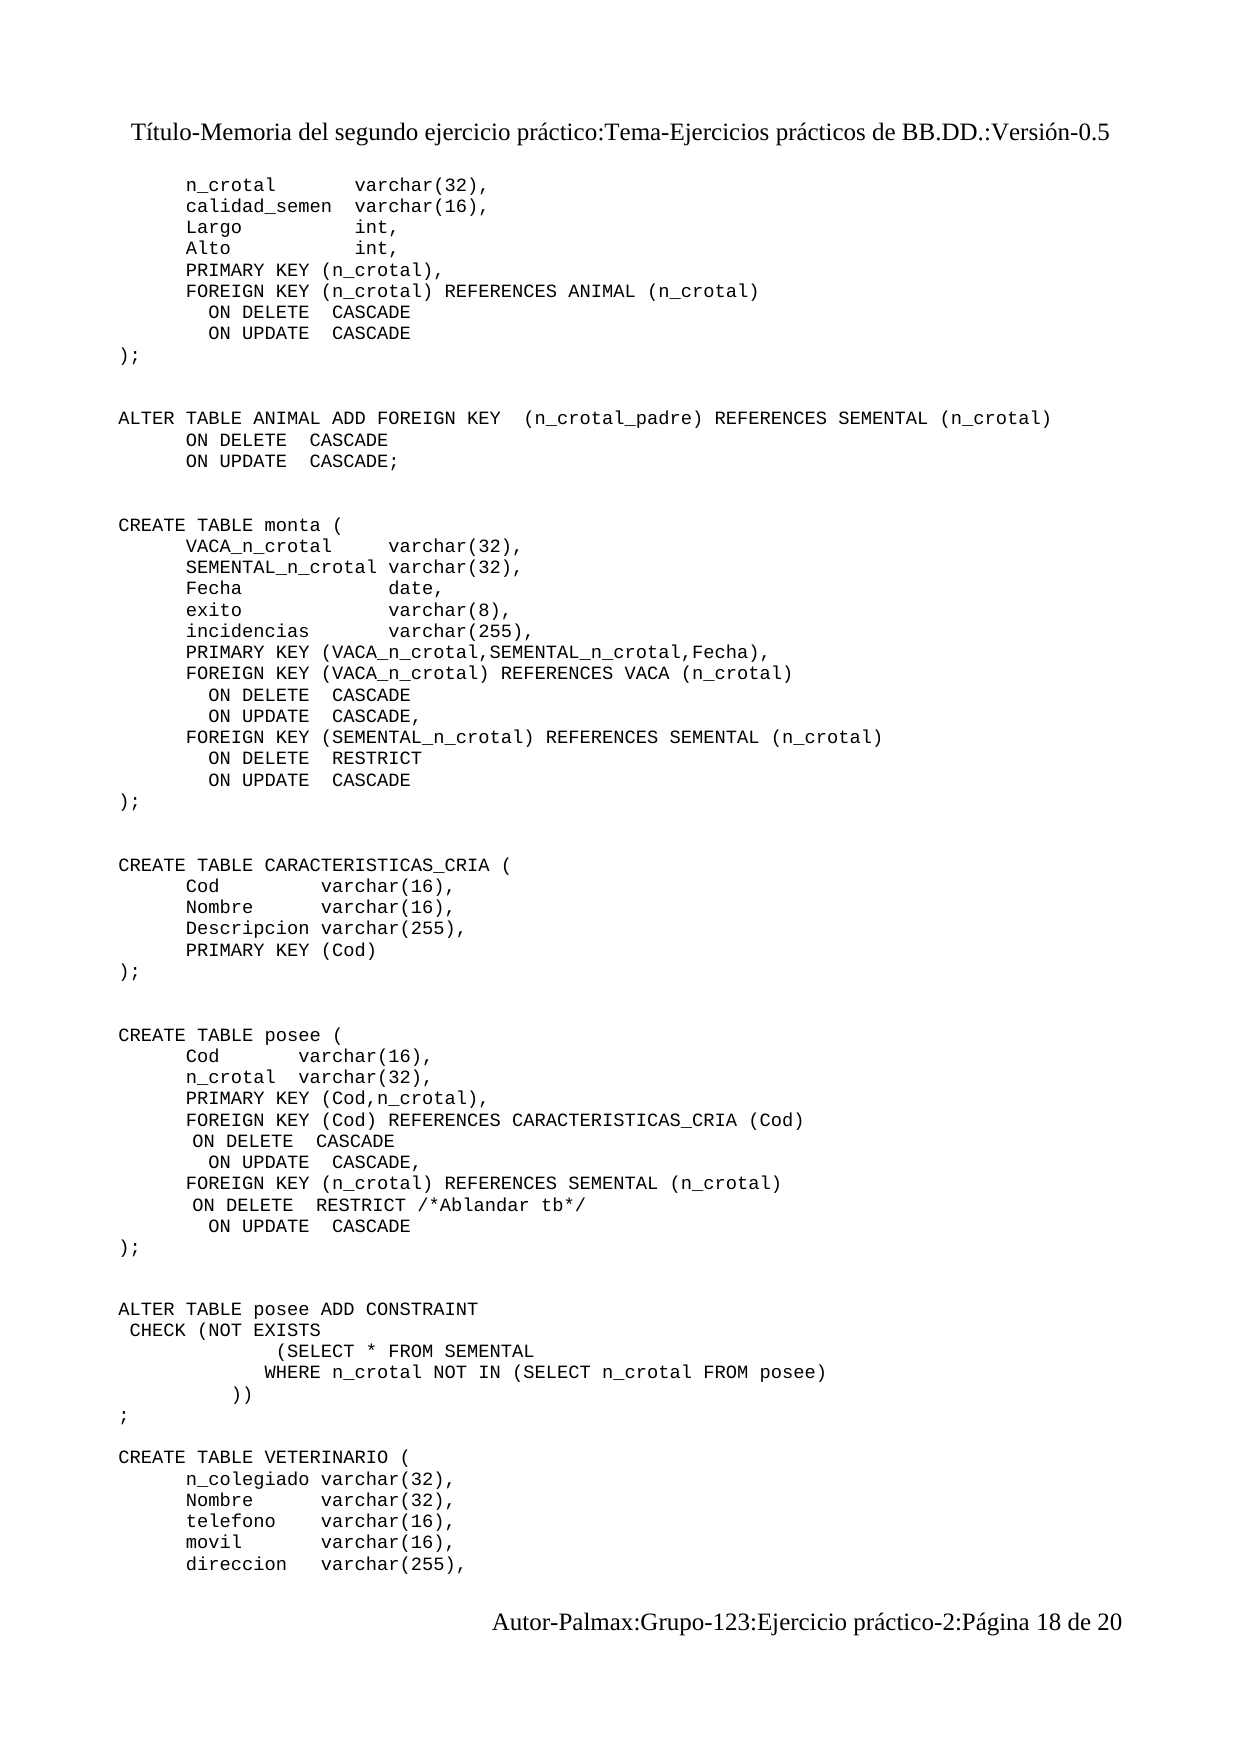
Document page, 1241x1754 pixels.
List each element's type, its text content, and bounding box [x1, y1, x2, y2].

text telefono varchar(16), [118, 1512, 1122, 1533]
text exito varchar(8), [118, 600, 1122, 622]
text FOREIGN KEY (Cod) REFERENCES CARACTERISTICAS_CRIA (Cod) [118, 1110, 1122, 1132]
text FOREIGN KEY (n_crotal) REFERENCES ANIMAL (n_crotal) [118, 282, 1122, 303]
text ON UPDATE CASCADE [118, 324, 1122, 345]
text ON UPDATE CASCADE; [118, 452, 1122, 473]
text PRIMARY KEY (VACA_n_crotal,SEMENTAL_n_crotal,Fecha), [118, 643, 1122, 664]
text WHERE n_crotal NOT IN (SELECT n_crotal FROM posee) [118, 1363, 1122, 1384]
text incidencias varchar(255), [118, 622, 1122, 643]
text n_colegiado varchar(32), [118, 1469, 1122, 1491]
text Nombre varchar(32), [118, 1491, 1122, 1512]
text movil varchar(16), [118, 1533, 1122, 1554]
text ; [118, 1406, 1122, 1427]
text ON UPDATE CASCADE [118, 770, 1122, 792]
text ); [118, 962, 1122, 983]
text FOREIGN KEY (VACA_n_crotal) REFERENCES VACA (n_crotal) [118, 664, 1122, 685]
text ALTER TABLE ANIMAL ADD FOREIGN KEY (n_crotal_padre) REFERENCES SEMENTAL (n_crotal) [118, 409, 1122, 430]
text ON DELETE RESTRICT [118, 749, 1122, 770]
text FOREIGN KEY (n_crotal) REFERENCES SEMENTAL (n_crotal) [118, 1174, 1122, 1195]
text direccion varchar(255), [118, 1554, 1122, 1576]
text Alto int, [118, 239, 1122, 260]
text CHECK (NOT EXISTS [118, 1321, 1122, 1342]
text ); [118, 1238, 1122, 1259]
text ON UPDATE CASCADE, [118, 707, 1122, 728]
text ON DELETE CASCADE [118, 1132, 1122, 1153]
text n_crotal varchar(32), [118, 1068, 1122, 1089]
text PRIMARY KEY (Cod) [118, 940, 1122, 962]
text SEMENTAL_n_crotal varchar(32), [118, 558, 1122, 579]
text ON DELETE CASCADE [118, 685, 1122, 707]
text calidad_semen varchar(16), [118, 197, 1122, 218]
text )) [118, 1384, 1122, 1406]
text n_crotal varchar(32), [118, 175, 1122, 197]
text (SELECT * FROM SEMENTAL [118, 1342, 1122, 1363]
text CREATE TABLE posee ( [118, 1025, 1122, 1047]
text CREATE TABLE monta ( [118, 515, 1122, 537]
text Largo int, [118, 218, 1122, 239]
text Nombre varchar(16), [118, 898, 1122, 919]
text ); [118, 792, 1122, 813]
text ON UPDATE CASCADE, [118, 1153, 1122, 1174]
text PRIMARY KEY (Cod,n_crotal), [118, 1089, 1122, 1110]
text PRIMARY KEY (n_crotal), [118, 260, 1122, 282]
text VACA_n_crotal varchar(32), [118, 537, 1122, 558]
text Cod varchar(16), [118, 1047, 1122, 1068]
text ); [118, 345, 1122, 367]
text ALTER TABLE posee ADD CONSTRAINT [118, 1299, 1122, 1321]
text FOREIGN KEY (SEMENTAL_n_crotal) REFERENCES SEMENTAL (n_crotal) [118, 728, 1122, 749]
text ON DELETE CASCADE [118, 430, 1122, 452]
text ON DELETE RESTRICT /*Ablandar tb*/ [118, 1195, 1122, 1217]
text CREATE TABLE CARACTERISTICAS_CRIA ( [118, 855, 1122, 877]
text Fecha date, [118, 579, 1122, 600]
text ON DELETE CASCADE [118, 303, 1122, 324]
text ON UPDATE CASCADE [118, 1217, 1122, 1238]
text CREATE TABLE VETERINARIO ( [118, 1448, 1122, 1469]
text Descripcion varchar(255), [118, 919, 1122, 940]
text Cod varchar(16), [118, 877, 1122, 898]
